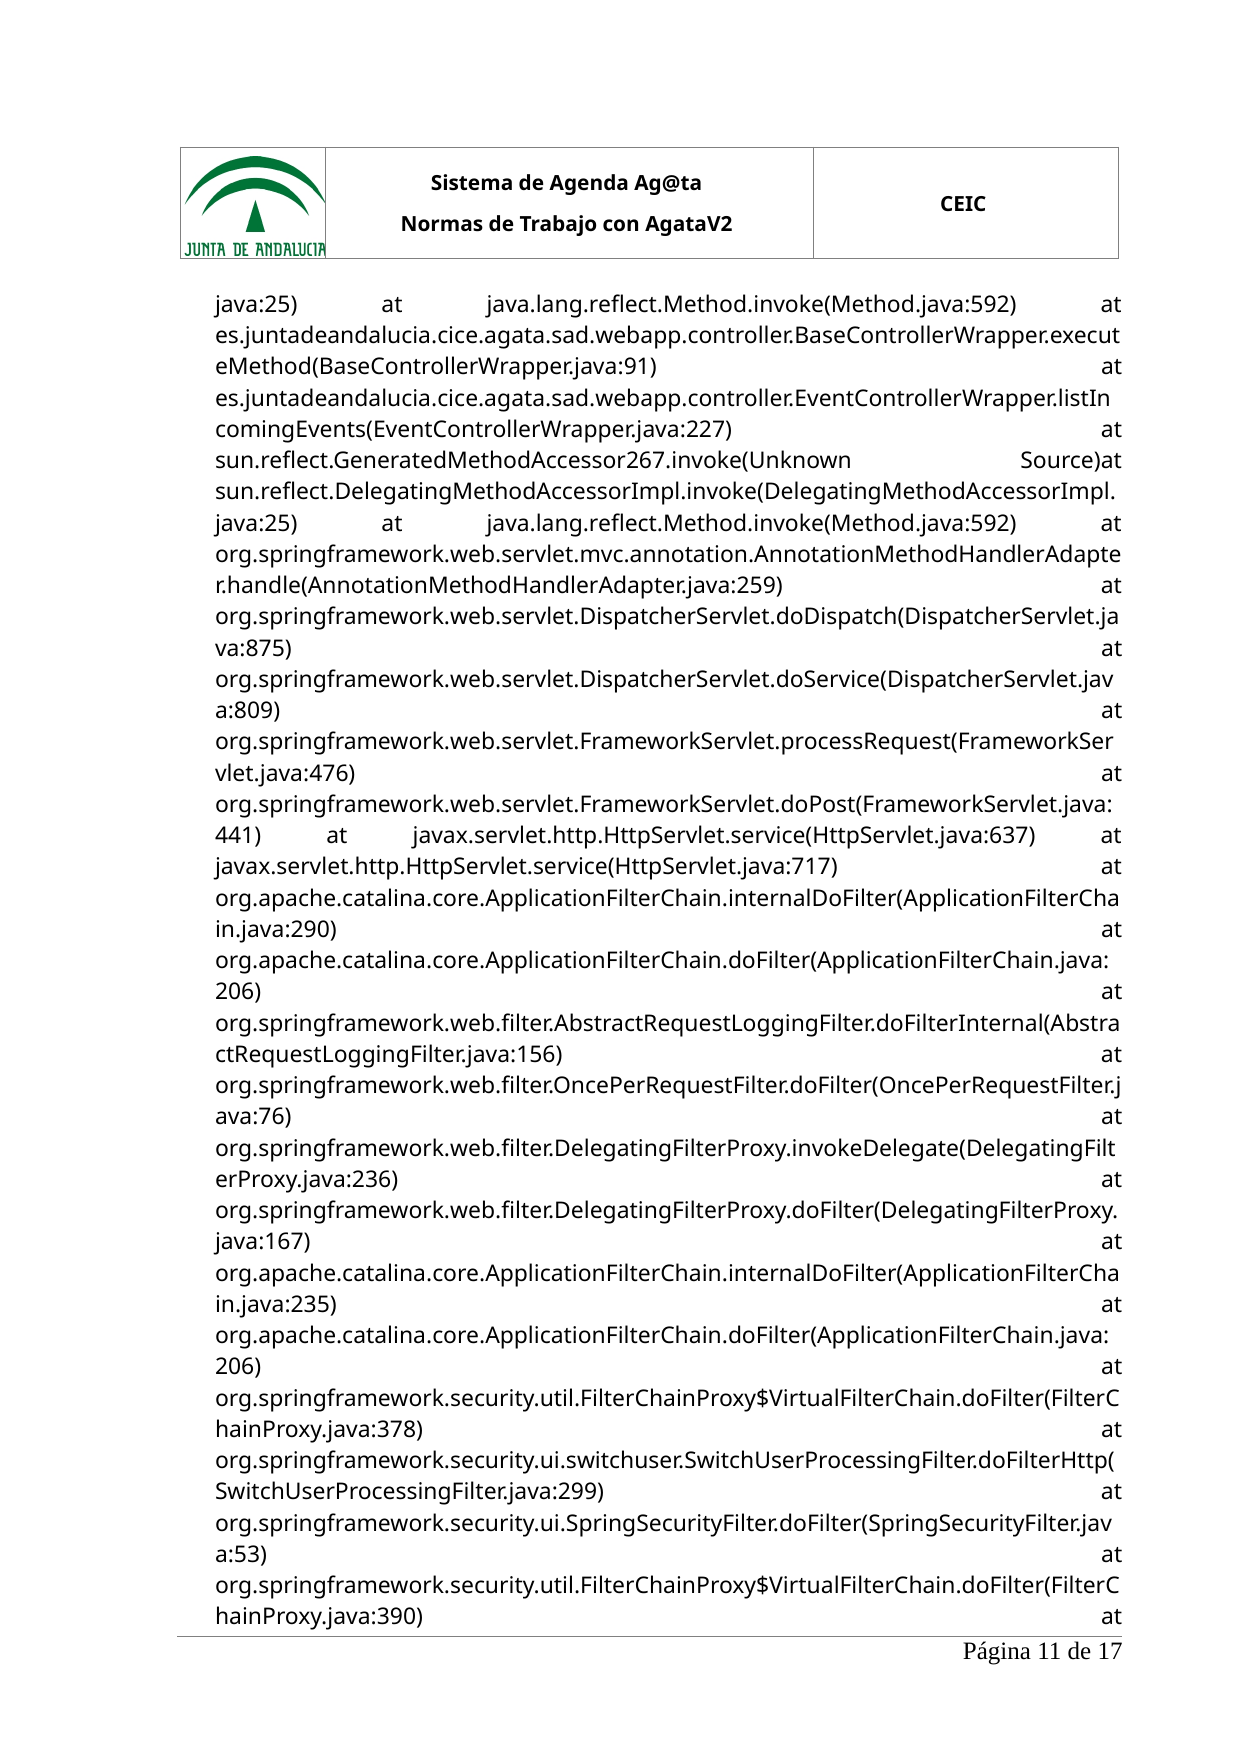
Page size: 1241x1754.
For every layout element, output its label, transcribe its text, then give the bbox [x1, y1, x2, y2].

picture [184, 156, 325, 256]
list java:25) at java.lang.reflect.Method.invoke(Method.java:592) at es.juntadeandalucia.cice.agata.sad.webapp.controller.BaseControllerWrapper.executeMethod(BaseControllerWrapper.java:91) at es.juntadeandalucia.cice.agata.sad.webapp.controller.EventControllerWrapper.listIncomingEvents(EventControllerWrapper.java:227) at sun.reflect.GeneratedMethodAccessor267.invoke(Unknown Source)at sun.reflect.DelegatingMethodAccessorImpl.invoke(DelegatingMethodAccessorImpl.java:25) at java.lang.reflect.Method.invoke(Method.java:592) at org.springframework.web.servlet.mvc.annotation.AnnotationMethodHandlerAdapter.handle(AnnotationMethodHandlerAdapter.java:259) at org.springframework.web.servlet.DispatcherServlet.doDispatch(DispatcherServlet.java:875) at org.springframework.web.servlet.DispatcherServlet.doService(DispatcherServlet.java:809) at org.springframework.web.servlet.FrameworkServlet.processRequest(FrameworkServlet.java:476) at org.springframework.web.servlet.FrameworkServlet.doPost(FrameworkServlet.java:441) at javax.servlet.http.HttpServlet.service(HttpServlet.java:637) at javax.servlet.http.HttpServlet.service(HttpServlet.java:717) at org.apache.catalina.core.ApplicationFilterChain.internalDoFilter(ApplicationFilterChain.java:290) at org.apache.catalina.core.ApplicationFilterChain.doFilter(ApplicationFilterChain.java:206) at org.springframework.web.filter.AbstractRequestLoggingFilter.doFilterInternal(AbstractRequestLoggingFilter.java:156) at org.springframework.web.filter.OncePerRequestFilter.doFilter(OncePerRequestFilter.java:76) at org.springframework.web.filter.DelegatingFilterProxy.invokeDelegate(DelegatingFilterProxy.java:236) at org.springframework.web.filter.DelegatingFilterProxy.doFilter(DelegatingFilterProxy.java:167) at org.apache.catalina.core.ApplicationFilterChain.internalDoFilter(ApplicationFilterChain.java:235) at org.apache.catalina.core.ApplicationFilterChain.doFilter(ApplicationFilterChain.java:206) at org.springframework.security.util.FilterChainProxy$VirtualFilterChain.doFilter(FilterChainProxy.java:378) at org.springframework.security.ui.switchuser.SwitchUserProcessingFilter.doFilterHttp(SwitchUserProcessingFilter.java:299) at org.springframework.security.ui.SpringSecurityFilter.doFilter(SpringSecurityFilter.java:53) at org.springframework.security.util.FilterChainProxy$VirtualFilterChain.doFilter(FilterChainProxy.java:390) at [177, 288, 1122, 1631]
